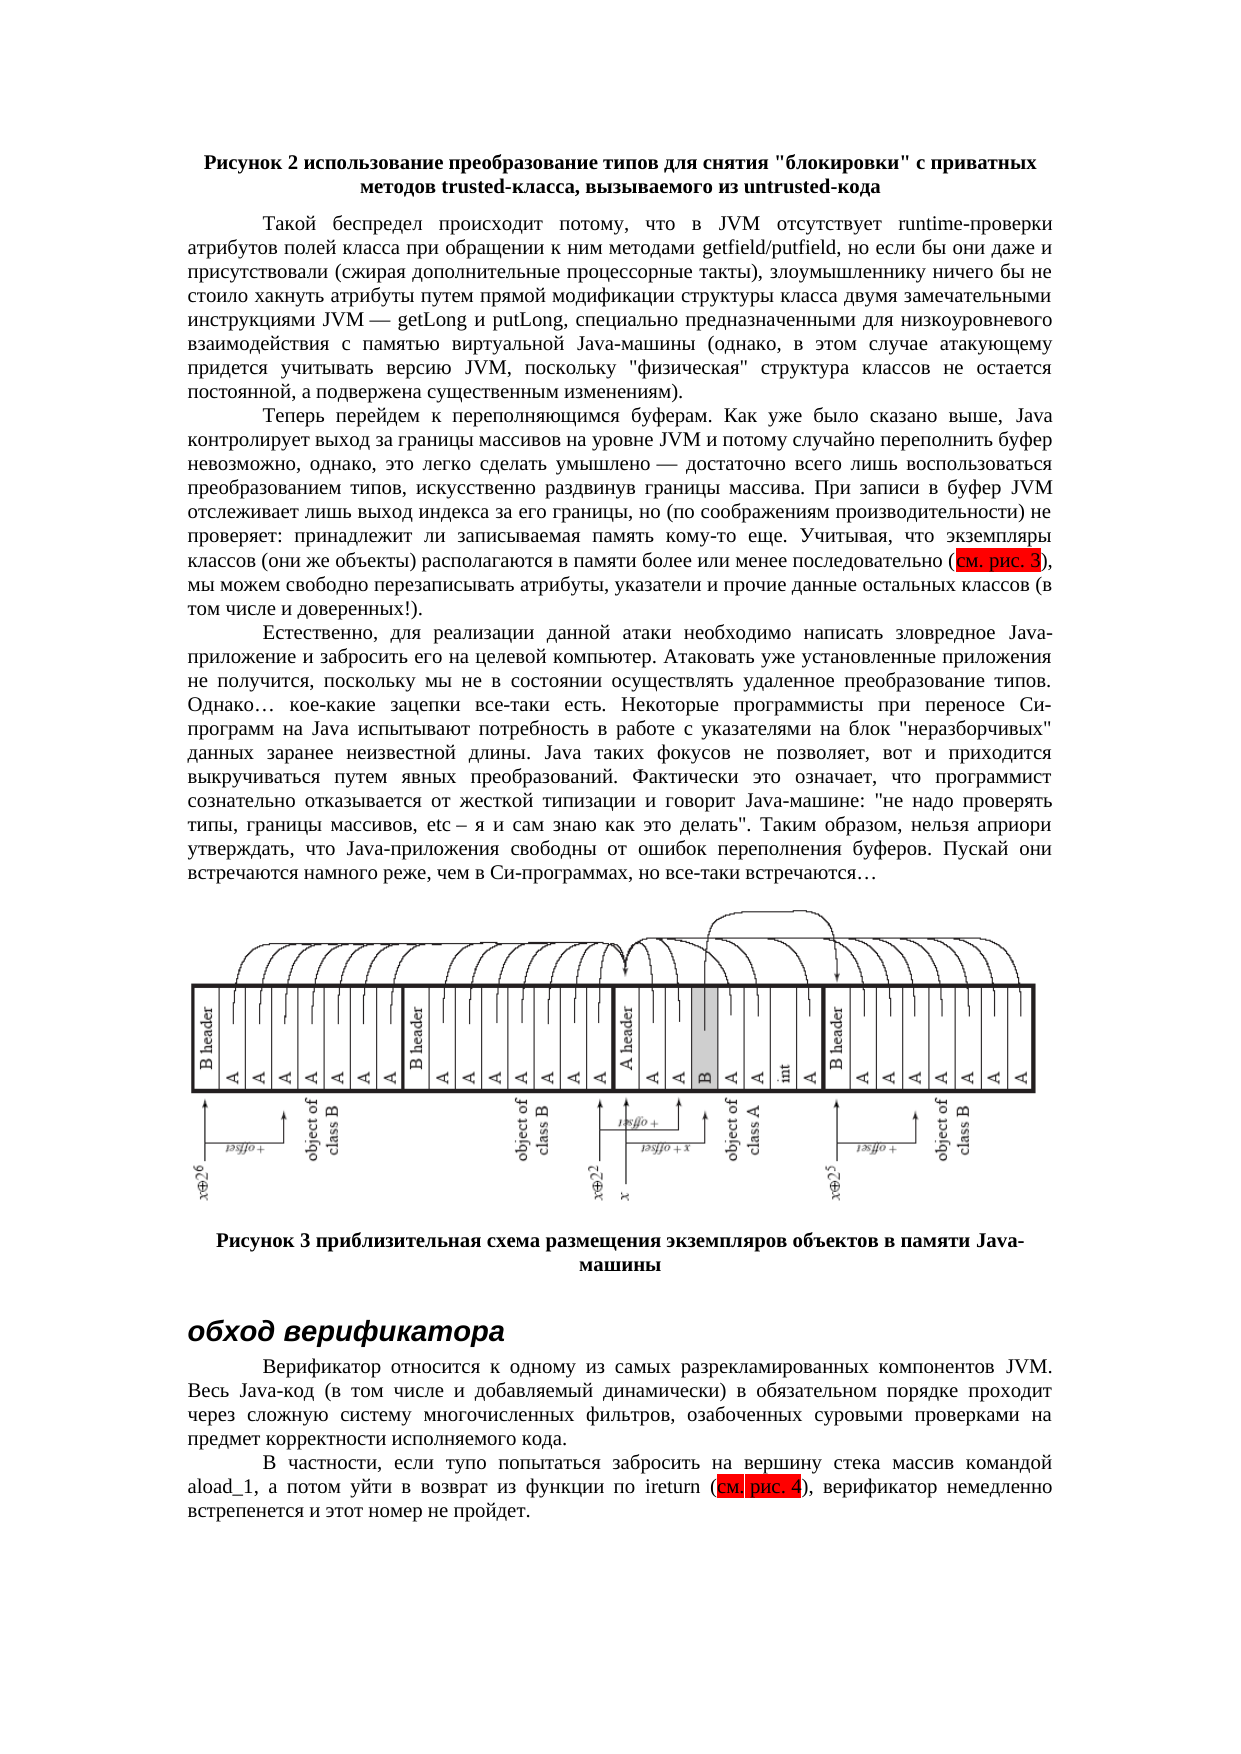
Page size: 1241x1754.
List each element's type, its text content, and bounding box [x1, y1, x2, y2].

picture [188, 908, 1052, 1216]
subtitle обход верификатора [187, 1314, 1053, 1347]
text Естественно, для реализации данной атаки необходимо написать зловредное Java-приложение и забросить его на целевой компьютер. Атаковать уже установленные приложения не получится, поскольку мы не в состоянии осуществлять удаленное преобразование типов. Однако… кое-какие зацепки все-таки есть. Некоторые программисты при переносе Си-программ на Java испытывают потребность в работе с указателями на блок "неразборчивых" данных заранее неизвестной длины. Java таких фокусов не позволяет, вот и приходится выкручиваться путем явных преобразований. Фактически это означает, что программист сознательно отказывается от жесткой типизации и говорит Java-машине: "не надо проверять типы, границы массивов, etc – я и сам знаю как это делать". Таким образом, нельзя априори утверждать, что Java-приложения свободны от ошибок переполнения буферов. Пускай они встречаются намного реже, чем в Си-программах, но все-таки встречаются… [187, 620, 1053, 884]
text Теперь перейдем к переполняющимся буферам. Как уже было сказано выше, Java контролирует выход за границы массивов на уровне JVM и потому случайно переполнить буфер невозможно, однако, это легко сделать умышлено — достаточно всего лишь воспользоваться преобразованием типов, искусственно раздвинув границы массива. При записи в буфер JVM отслеживает лишь выход индекса за его границы, но (по соображениям производительности) не проверяет: принадлежит ли записываемая память кому-то еще. Учитывая, что экземпляры классов (они же объекты) располагаются в памяти более или менее последовательно (см. рис. 3), мы можем свободно перезаписывать атрибуты, указатели и прочие данные остальных классов (в том числе и доверенных!). [187, 403, 1053, 620]
text Рисунок 3 приблизительная схема размещения экземпляров объектов в памяти Java-машины [187, 1228, 1053, 1276]
text В частности, если тупо попытаться забросить на вершину стека массив командой aload_1, а потом уйти в возврат из функции по ireturn (см. рис. 4), верификатор немедленно встрепенется и этот номер не пройдет. [187, 1450, 1053, 1522]
text Такой беспредел происходит потому, что в JVM отсутствует runtime-проверки атрибутов полей класса при обращении к ним методами getfield/putfield, но если бы они даже и присутствовали (сжирая дополнительные процессорные такты), злоумышленнику ничего бы не стоило хакнуть атрибуты путем прямой модификации структуры класса двумя замечательными инструкциями JVM — getLong и putLong, специально предназначенными для низкоуровневого взаимодействия с памятью виртуальной Java-машины (однако, в этом случае атакующему придется учитывать версию JVM, поскольку "физическая" структура классов не остается постоянной, а подвержена существенным изменениям). [187, 211, 1053, 403]
text Верификатор относится к одному из самых разрекламированных компонентов JVM. Весь Java-код (в том числе и добавляемый динамически) в обязательном порядке проходит через сложную систему многочисленных фильтров, озабоченных суровыми проверками на предмет корректности исполняемого кода. [187, 1353, 1053, 1450]
text Рисунок 2 использование преобразование типов для снятия "блокировки" с приватных методов trusted-класса, вызываемого из untrusted-кода [187, 150, 1053, 198]
